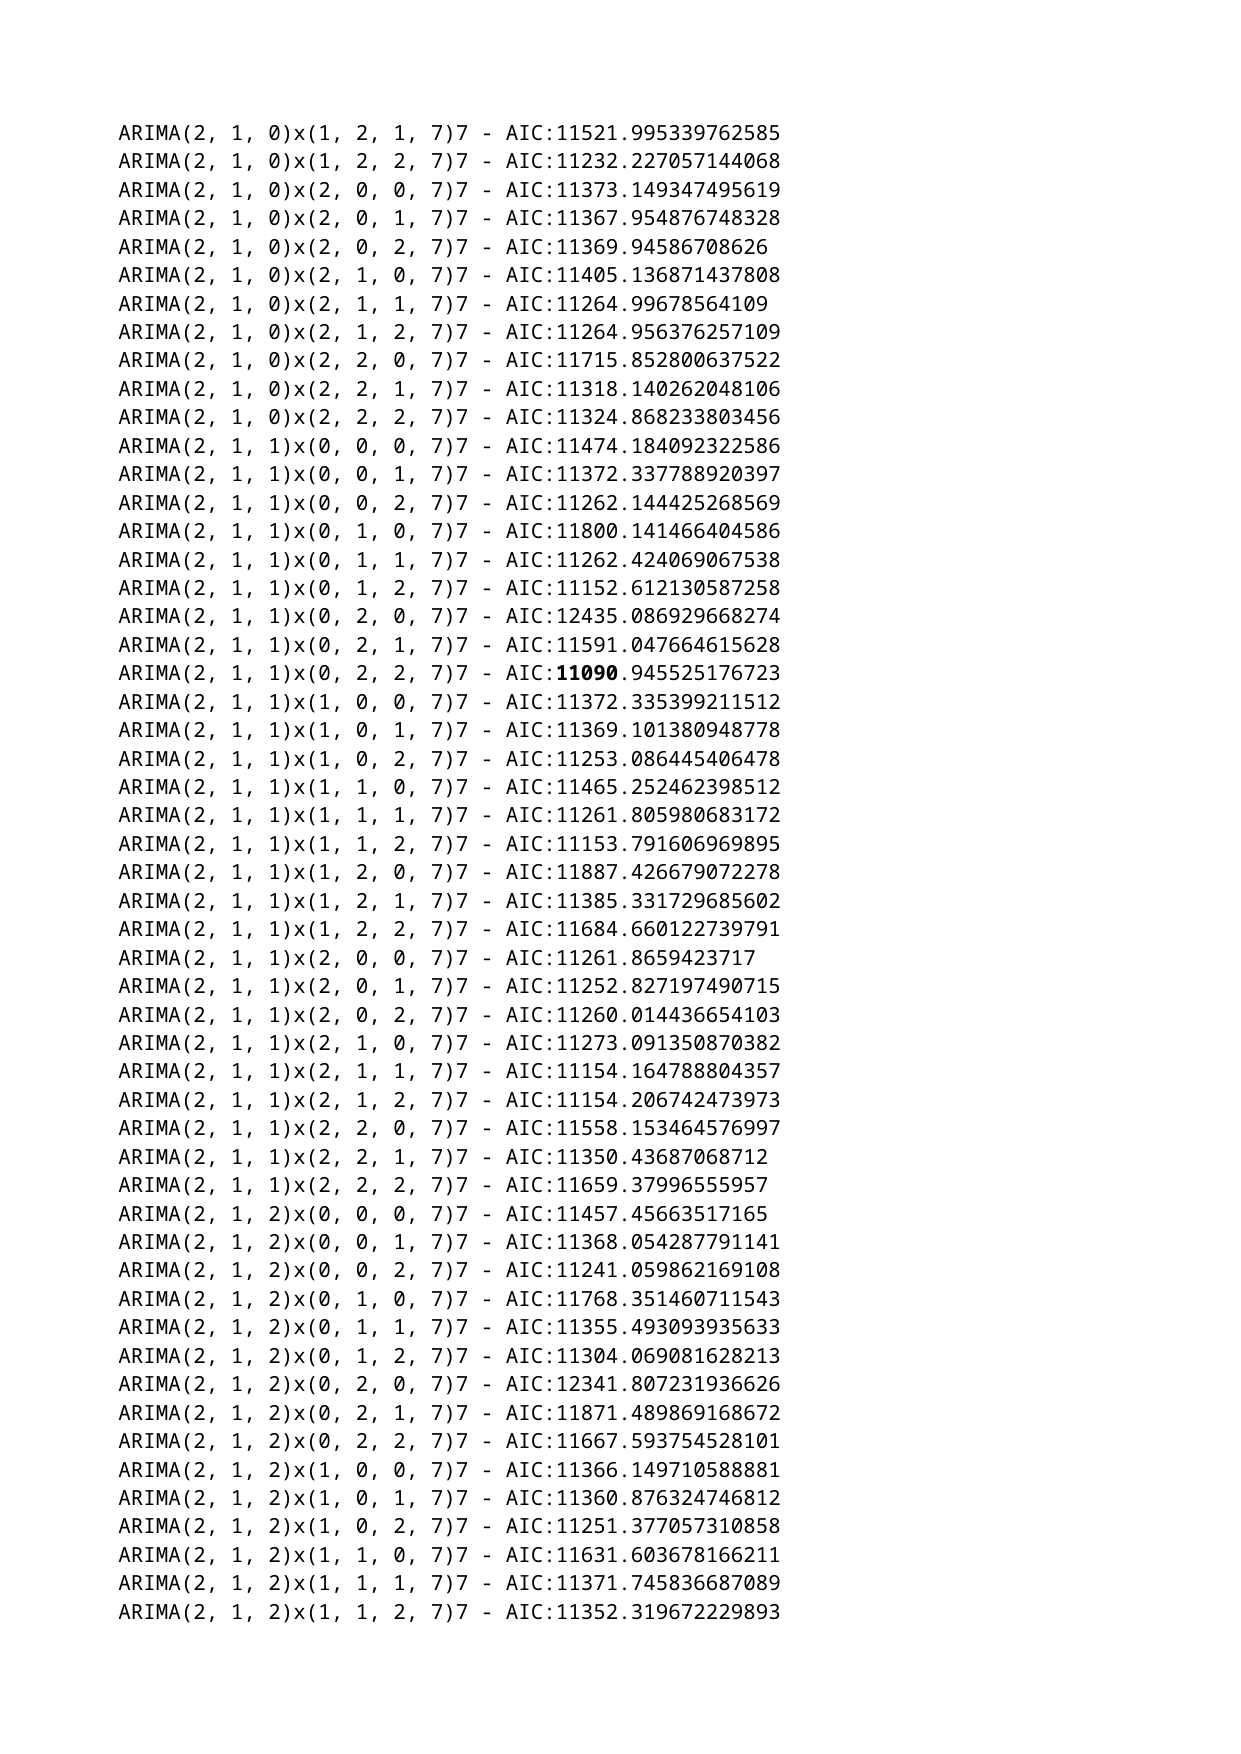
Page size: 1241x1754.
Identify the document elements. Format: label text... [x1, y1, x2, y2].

text ARIMA(2, 1, 1)x(0, 2, 2, 7)7 - AIC:11090.945525176723 [118, 658, 1122, 687]
text ARIMA(2, 1, 0)x(2, 1, 2, 7)7 - AIC:11264.956376257109 [118, 317, 1122, 346]
text ARIMA(2, 1, 0)x(2, 2, 1, 7)7 - AIC:11318.140262048106 [118, 374, 1122, 402]
text ARIMA(2, 1, 1)x(2, 2, 2, 7)7 - AIC:11659.37996555957 [118, 1170, 1122, 1199]
text ARIMA(2, 1, 1)x(1, 0, 0, 7)7 - AIC:11372.335399211512 [118, 687, 1122, 715]
text ARIMA(2, 1, 0)x(1, 2, 1, 7)7 - AIC:11521.995339762585 [118, 118, 1122, 147]
text ARIMA(2, 1, 2)x(0, 0, 2, 7)7 - AIC:11241.059862169108 [118, 1256, 1122, 1284]
text ARIMA(2, 1, 0)x(2, 0, 1, 7)7 - AIC:11367.954876748328 [118, 203, 1122, 232]
text ARIMA(2, 1, 2)x(1, 1, 1, 7)7 - AIC:11371.745836687089 [118, 1568, 1122, 1597]
text ARIMA(2, 1, 2)x(0, 1, 2, 7)7 - AIC:11304.069081628213 [118, 1341, 1122, 1369]
text ARIMA(2, 1, 2)x(0, 1, 1, 7)7 - AIC:11355.493093935633 [118, 1312, 1122, 1341]
text ARIMA(2, 1, 1)x(2, 2, 1, 7)7 - AIC:11350.43687068712 [118, 1142, 1122, 1170]
text ARIMA(2, 1, 1)x(0, 0, 0, 7)7 - AIC:11474.184092322586 [118, 431, 1122, 459]
text ARIMA(2, 1, 0)x(2, 1, 0, 7)7 - AIC:11405.136871437808 [118, 260, 1122, 289]
text ARIMA(2, 1, 1)x(0, 0, 2, 7)7 - AIC:11262.144425268569 [118, 488, 1122, 516]
text ARIMA(2, 1, 0)x(2, 0, 2, 7)7 - AIC:11369.94586708626 [118, 232, 1122, 260]
text ARIMA(2, 1, 1)x(1, 1, 2, 7)7 - AIC:11153.791606969895 [118, 829, 1122, 857]
text ARIMA(2, 1, 1)x(0, 0, 1, 7)7 - AIC:11372.337788920397 [118, 459, 1122, 488]
text ARIMA(2, 1, 1)x(1, 2, 2, 7)7 - AIC:11684.660122739791 [118, 914, 1122, 943]
text ARIMA(2, 1, 1)x(0, 1, 0, 7)7 - AIC:11800.141466404586 [118, 516, 1122, 545]
text ARIMA(2, 1, 2)x(1, 0, 1, 7)7 - AIC:11360.876324746812 [118, 1483, 1122, 1512]
text ARIMA(2, 1, 0)x(2, 2, 0, 7)7 - AIC:11715.852800637522 [118, 346, 1122, 374]
text ARIMA(2, 1, 1)x(1, 1, 0, 7)7 - AIC:11465.252462398512 [118, 772, 1122, 801]
text ARIMA(2, 1, 2)x(0, 2, 0, 7)7 - AIC:12341.807231936626 [118, 1369, 1122, 1398]
text ARIMA(2, 1, 0)x(2, 2, 2, 7)7 - AIC:11324.868233803456 [118, 402, 1122, 431]
text ARIMA(2, 1, 1)x(0, 2, 1, 7)7 - AIC:11591.047664615628 [118, 630, 1122, 658]
text ARIMA(2, 1, 1)x(1, 0, 2, 7)7 - AIC:11253.086445406478 [118, 744, 1122, 772]
text ARIMA(2, 1, 1)x(2, 1, 1, 7)7 - AIC:11154.164788804357 [118, 1057, 1122, 1085]
text ARIMA(2, 1, 2)x(1, 0, 0, 7)7 - AIC:11366.149710588881 [118, 1455, 1122, 1483]
text ARIMA(2, 1, 0)x(2, 1, 1, 7)7 - AIC:11264.99678564109 [118, 289, 1122, 317]
text ARIMA(2, 1, 2)x(0, 0, 0, 7)7 - AIC:11457.45663517165 [118, 1199, 1122, 1227]
text ARIMA(2, 1, 1)x(1, 2, 1, 7)7 - AIC:11385.331729685602 [118, 886, 1122, 914]
text ARIMA(2, 1, 1)x(2, 2, 0, 7)7 - AIC:11558.153464576997 [118, 1113, 1122, 1142]
text ARIMA(2, 1, 1)x(2, 1, 0, 7)7 - AIC:11273.091350870382 [118, 1028, 1122, 1057]
text ARIMA(2, 1, 0)x(2, 0, 0, 7)7 - AIC:11373.149347495619 [118, 175, 1122, 203]
text ARIMA(2, 1, 1)x(1, 0, 1, 7)7 - AIC:11369.101380948778 [118, 715, 1122, 744]
text ARIMA(2, 1, 2)x(1, 1, 2, 7)7 - AIC:11352.319672229893 [118, 1597, 1122, 1625]
text ARIMA(2, 1, 1)x(0, 1, 2, 7)7 - AIC:11152.612130587258 [118, 573, 1122, 602]
text ARIMA(2, 1, 1)x(2, 0, 2, 7)7 - AIC:11260.014436654103 [118, 1000, 1122, 1028]
text ARIMA(2, 1, 1)x(1, 1, 1, 7)7 - AIC:11261.805980683172 [118, 801, 1122, 829]
text ARIMA(2, 1, 1)x(2, 0, 1, 7)7 - AIC:11252.827197490715 [118, 971, 1122, 1000]
text ARIMA(2, 1, 1)x(0, 1, 1, 7)7 - AIC:11262.424069067538 [118, 545, 1122, 573]
text ARIMA(2, 1, 1)x(2, 1, 2, 7)7 - AIC:11154.206742473973 [118, 1085, 1122, 1113]
text ARIMA(2, 1, 2)x(1, 0, 2, 7)7 - AIC:11251.377057310858 [118, 1512, 1122, 1540]
text ARIMA(2, 1, 2)x(0, 2, 1, 7)7 - AIC:11871.489869168672 [118, 1398, 1122, 1426]
text ARIMA(2, 1, 1)x(2, 0, 0, 7)7 - AIC:11261.8659423717 [118, 943, 1122, 971]
text ARIMA(2, 1, 2)x(1, 1, 0, 7)7 - AIC:11631.603678166211 [118, 1540, 1122, 1568]
text ARIMA(2, 1, 1)x(0, 2, 0, 7)7 - AIC:12435.086929668274 [118, 602, 1122, 630]
text ARIMA(2, 1, 0)x(1, 2, 2, 7)7 - AIC:11232.227057144068 [118, 147, 1122, 175]
text ARIMA(2, 1, 2)x(0, 2, 2, 7)7 - AIC:11667.593754528101 [118, 1426, 1122, 1455]
text ARIMA(2, 1, 2)x(0, 1, 0, 7)7 - AIC:11768.351460711543 [118, 1284, 1122, 1312]
text ARIMA(2, 1, 2)x(0, 0, 1, 7)7 - AIC:11368.054287791141 [118, 1227, 1122, 1256]
text ARIMA(2, 1, 1)x(1, 2, 0, 7)7 - AIC:11887.426679072278 [118, 857, 1122, 886]
